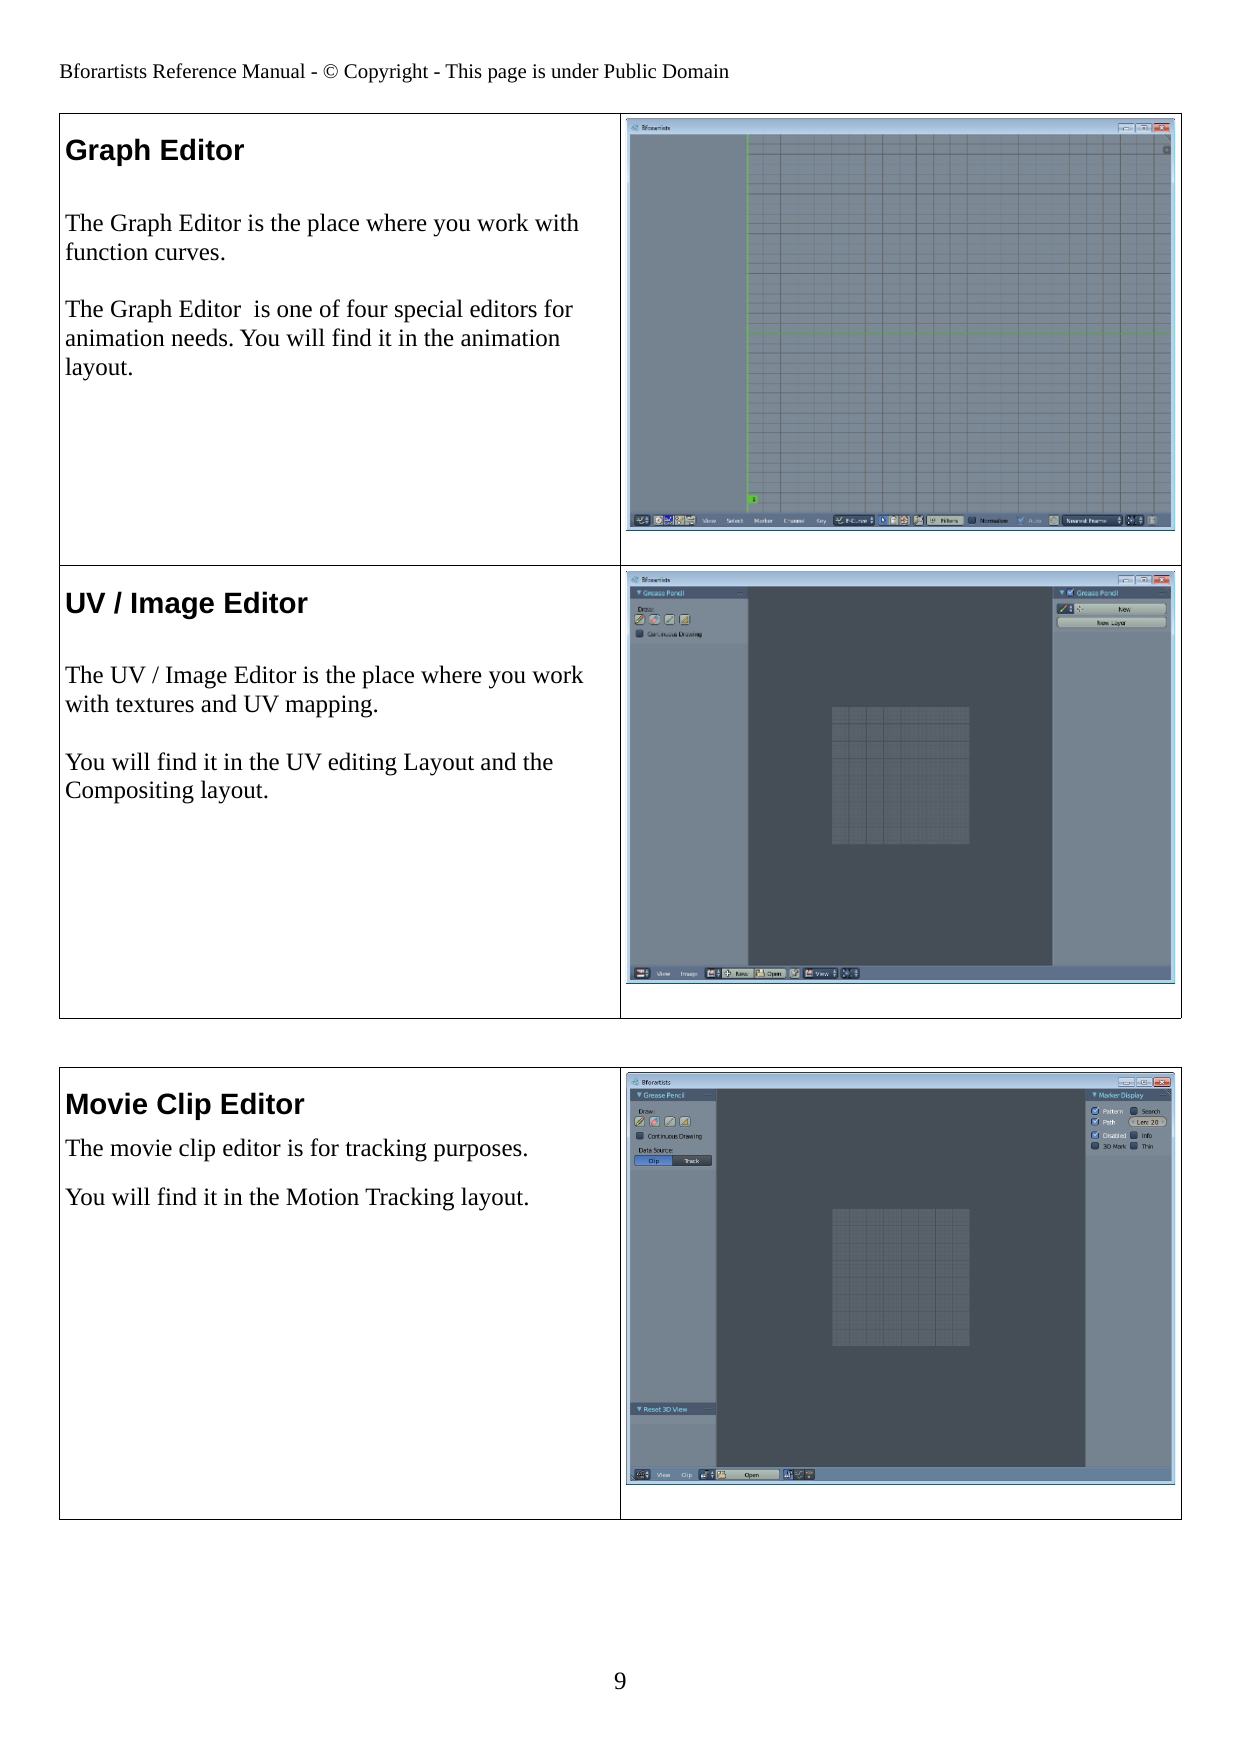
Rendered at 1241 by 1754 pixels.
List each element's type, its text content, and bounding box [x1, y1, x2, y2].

table_header Movie Clip Editor The movie clip editor is for tracking purposes. You will find it in the Motion Tracking layout. [60, 1068, 620, 1519]
picture [625, 118, 1176, 531]
picture [625, 1072, 1176, 1485]
table_cell Graph Editor The Graph Editor is the place where you work with function curves. The Graph Editor is one of four special editors for animation needs. You will find it in the animation layout. [60, 114, 620, 565]
table_cell [621, 114, 1181, 565]
table_header [621, 1068, 1181, 1519]
table_cell UV / Image Editor The UV / Image Editor is the place where you work with textures and UV mapping. You will find it in the UV editing Layout and the Compositing layout. [60, 566, 620, 1018]
table_cell [621, 566, 1181, 1018]
picture [625, 571, 1176, 984]
